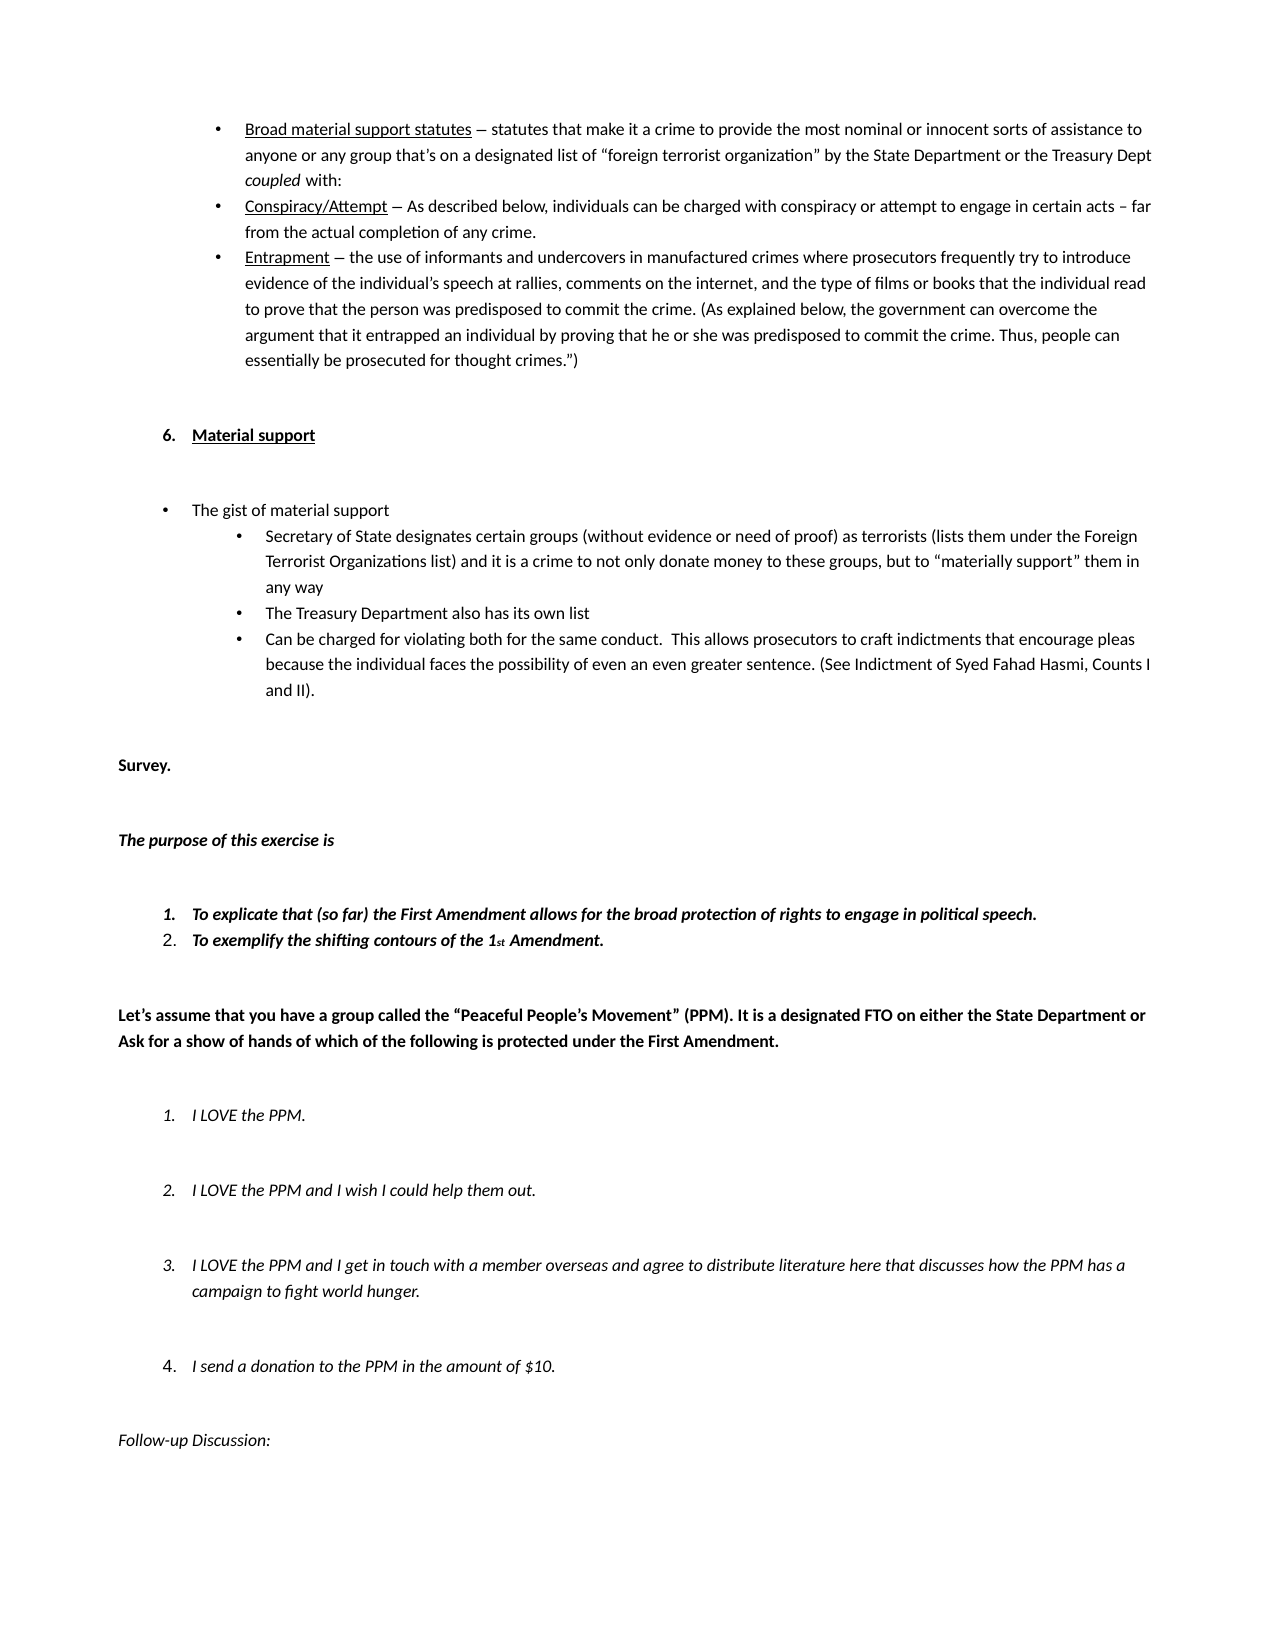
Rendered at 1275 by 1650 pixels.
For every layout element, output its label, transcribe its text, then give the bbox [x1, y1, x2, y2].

list Secretary of State designates certain groups (without evidence or need of proof) as terrorists (lists them under the Foreign Terrorist Organizations list) and it is a crime to not only donate money to these groups, but to “materially support” them in any way [236, 525, 1157, 598]
list I send a donation to the PPM in the amount of $10. [162, 1355, 1157, 1376]
list I LOVE the PPM. [162, 1105, 1157, 1126]
text The purpose of this exercise is [118, 829, 1157, 850]
text Survey. [118, 754, 1157, 776]
list To explicate that (so far) the First Amendment allows for the broad protection of rights to engage in political speech. [162, 904, 1157, 925]
list Can be charged for violating both for the same conduct. This allows prosecutors to craft indictments that encourage pleas because the individual faces the possibility of even an even greater sentence. (See Indictment of Syed Fahad Hasmi, Counts I and II). [236, 628, 1157, 701]
list Conspiracy/Attempt – As described below, individuals can be charged with conspiracy or attempt to engage in certain acts – far from the actual completion of any crime. [215, 195, 1157, 242]
text Let’s assume that you have a group called the “Peaceful People’s Movement” (PPM). It is a designated FTO on either the State Department or Ask for a show of hands of which of the following is protected under the First Amendment. [118, 1004, 1157, 1051]
list Entrapment – the use of informants and undercovers in manufactured crimes where prosecutors frequently try to introduce evidence of the individual’s speech at rallies, comments on the internet, and the type of films or books that the individual read to prove that the person was predisposed to commit the crime. (As explained below, the government can overcome the argument that it entrapped an individual by proving that he or she was predisposed to commit the crime. Thus, people can essentially be prosecuted for thought crimes.”) [215, 247, 1157, 371]
list To exemplify the shifting contours of the 1st Amendment. [162, 929, 1157, 951]
list The Treasury Department also has its own list [236, 602, 1157, 624]
text Follow-up Discussion: [118, 1430, 1157, 1451]
list I LOVE the PPM and I get in touch with a member overseas and agree to distribute literature here that discusses how the PPM has a campaign to fight world hunger. [162, 1254, 1157, 1302]
list I LOVE the PPM and I wish I could help them out. [162, 1179, 1157, 1201]
list The gist of material support [162, 499, 1157, 521]
list Broad material support statutes – statutes that make it a crime to provide the most nominal or innocent sorts of assistance to anyone or any group that’s on a designated list of “foreign terrorist organization” by the State Department or the Treasury Dept coupled with: [215, 118, 1157, 191]
list Material support [162, 424, 1157, 446]
